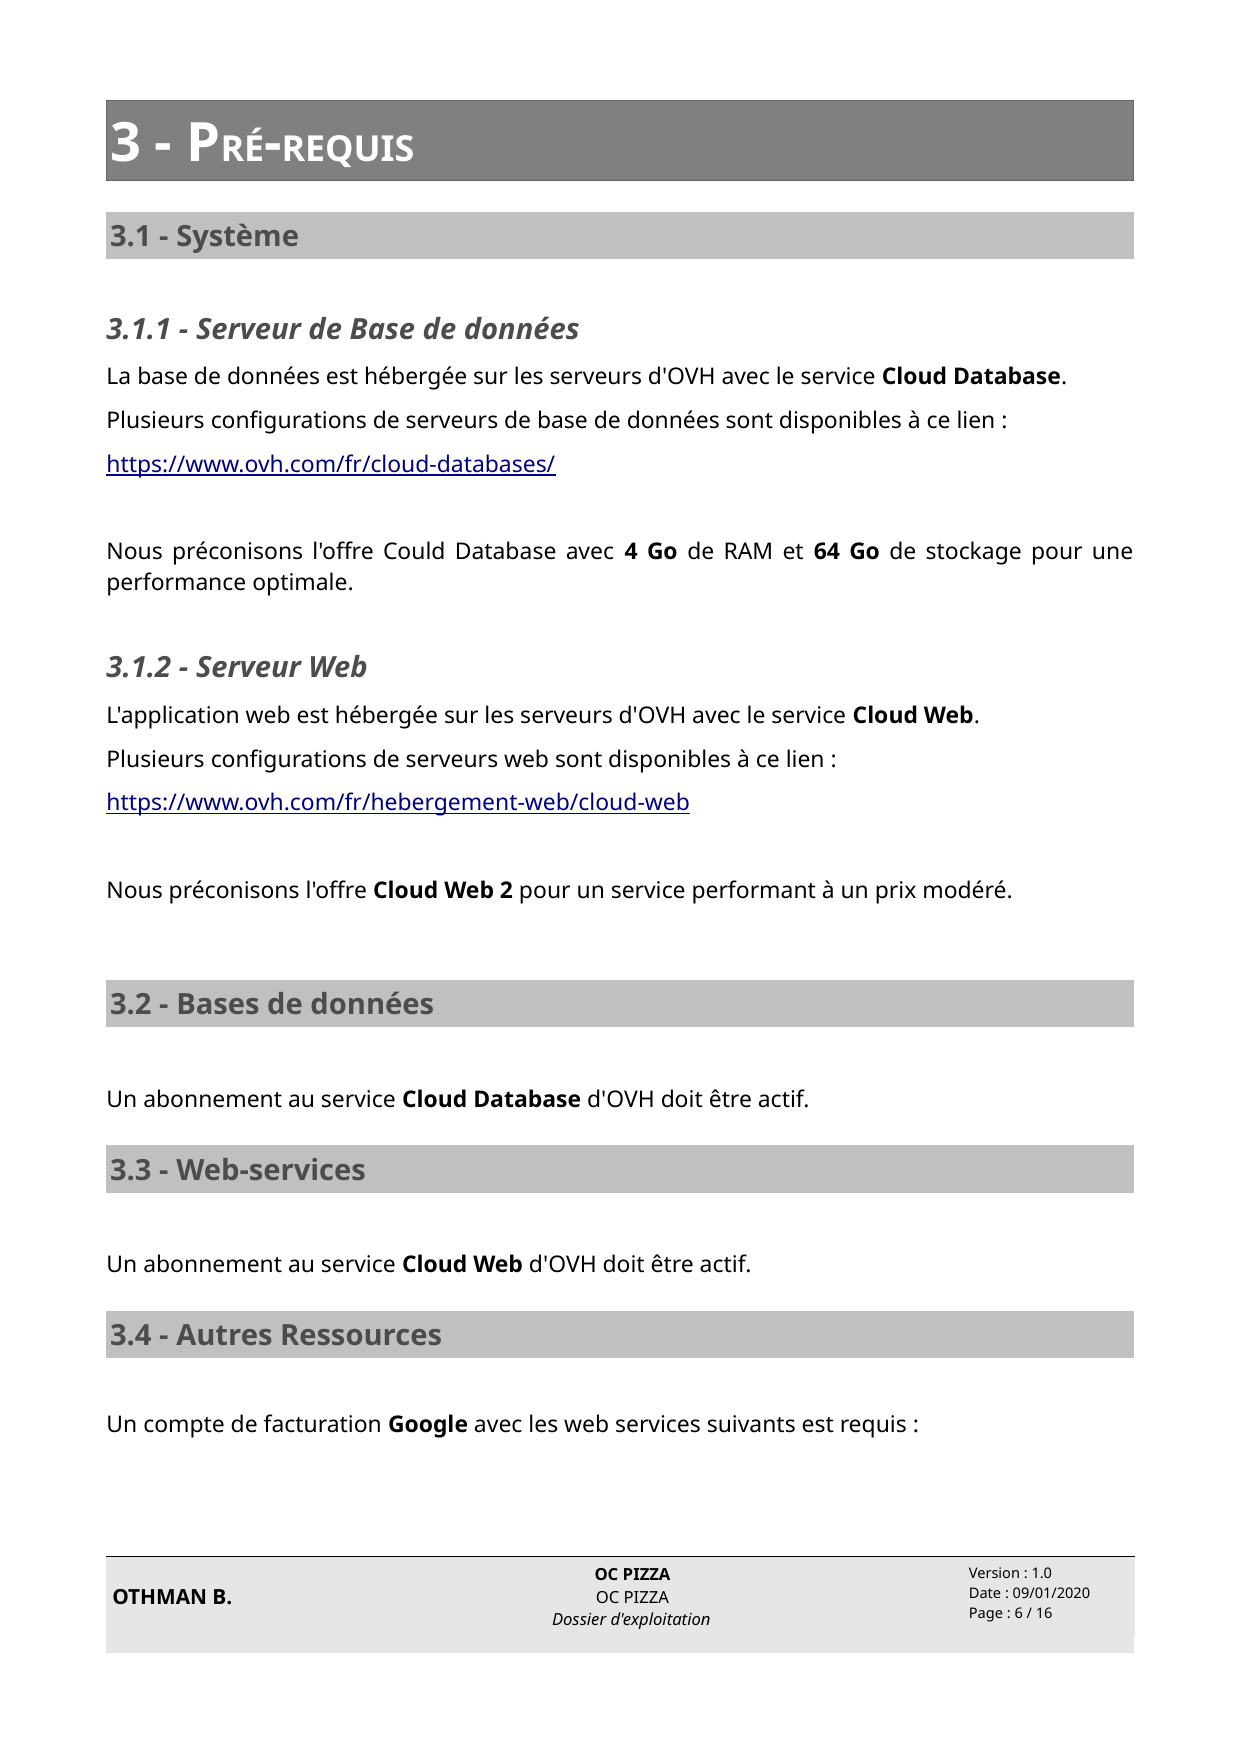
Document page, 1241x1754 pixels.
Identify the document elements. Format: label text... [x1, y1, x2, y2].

subtitle Web-services [107, 1146, 1133, 1192]
subtitle Système [107, 213, 1133, 258]
text Nous préconisons l'offre Cloud Web 2 pour un service performant à un prix modéré. [106, 874, 1134, 905]
text Plusieurs configurations de serveurs web sont disponibles à ce lien : [106, 742, 1134, 774]
text L'application web est hébergée sur les serveurs d'OVH avec le service Cloud Web. [106, 699, 1134, 730]
subtitle Bases de données [107, 981, 1133, 1026]
text Plusieurs configurations de serveurs de base de données sont disponibles à ce lien : [106, 404, 1134, 435]
text https://www.ovh.com/fr/hebergement-web/cloud-web [106, 786, 1134, 817]
text https://www.ovh.com/fr/cloud-databases/ [106, 447, 1134, 479]
text Un compte de facturation Google avec les web services suivants est requis : [106, 1408, 1134, 1439]
subtitle Pré-requis [107, 101, 1133, 180]
text La base de données est hébergée sur les serveurs d'OVH avec le service Cloud Database. [106, 360, 1134, 391]
text Un abonnement au service Cloud Database d'OVH doit être actif. [106, 1083, 1134, 1114]
subtitle Serveur de Base de données [106, 308, 1134, 348]
subtitle Autres Ressources [107, 1312, 1133, 1357]
subtitle Serveur Web [106, 647, 1134, 686]
text Nous préconisons l'offre Could Database avec 4 Go de RAM et 64 Go de stockage pour une performance optimale. [106, 535, 1134, 597]
text Un abonnement au service Cloud Web d'OVH doit être actif. [106, 1248, 1134, 1279]
